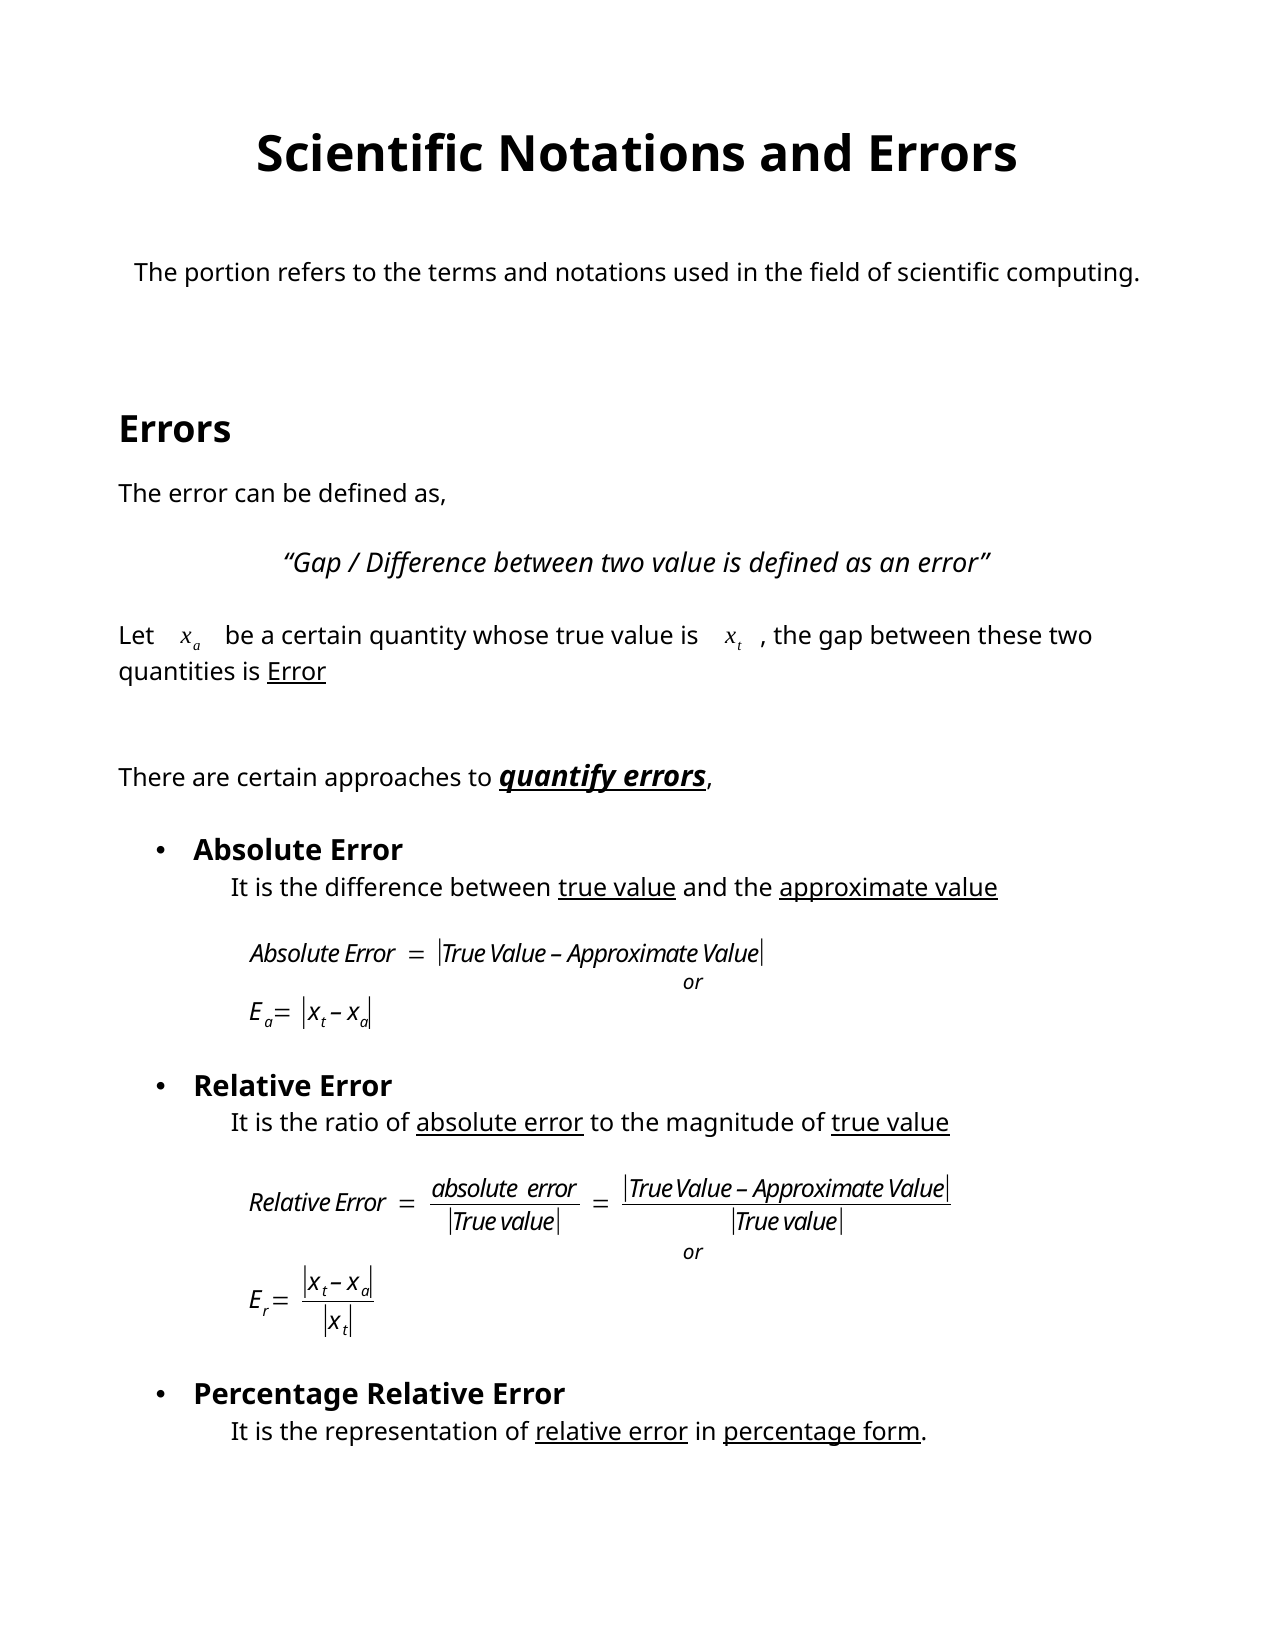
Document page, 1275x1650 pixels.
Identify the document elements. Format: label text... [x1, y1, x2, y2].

list Absolute Error [156, 829, 1157, 869]
text The error can be defined as, [118, 476, 1157, 510]
text The portion refers to the terms and notations used in the field of scientific computing. [118, 254, 1157, 288]
list or [193, 1237, 1157, 1265]
list It is the difference between true value and the approximate value [193, 869, 1157, 903]
text Scientific Notations and Errors [118, 118, 1157, 186]
list or [193, 967, 1157, 996]
list It is the ratio of absolute error to the magnitude of true value [193, 1105, 1157, 1139]
text There are certain approaches to quantify errors, [118, 756, 1157, 795]
text Errors [118, 402, 1157, 453]
text Let be a certain quantity whose true value is , the gap between these two quantities is Error [118, 618, 1157, 688]
text “Gap / Difference between two value is defined as an error” [118, 544, 1157, 581]
list It is the representation of relative error in percentage form. [193, 1413, 1157, 1447]
list Relative Error [156, 1065, 1157, 1105]
list Percentage Relative Error [156, 1373, 1157, 1413]
